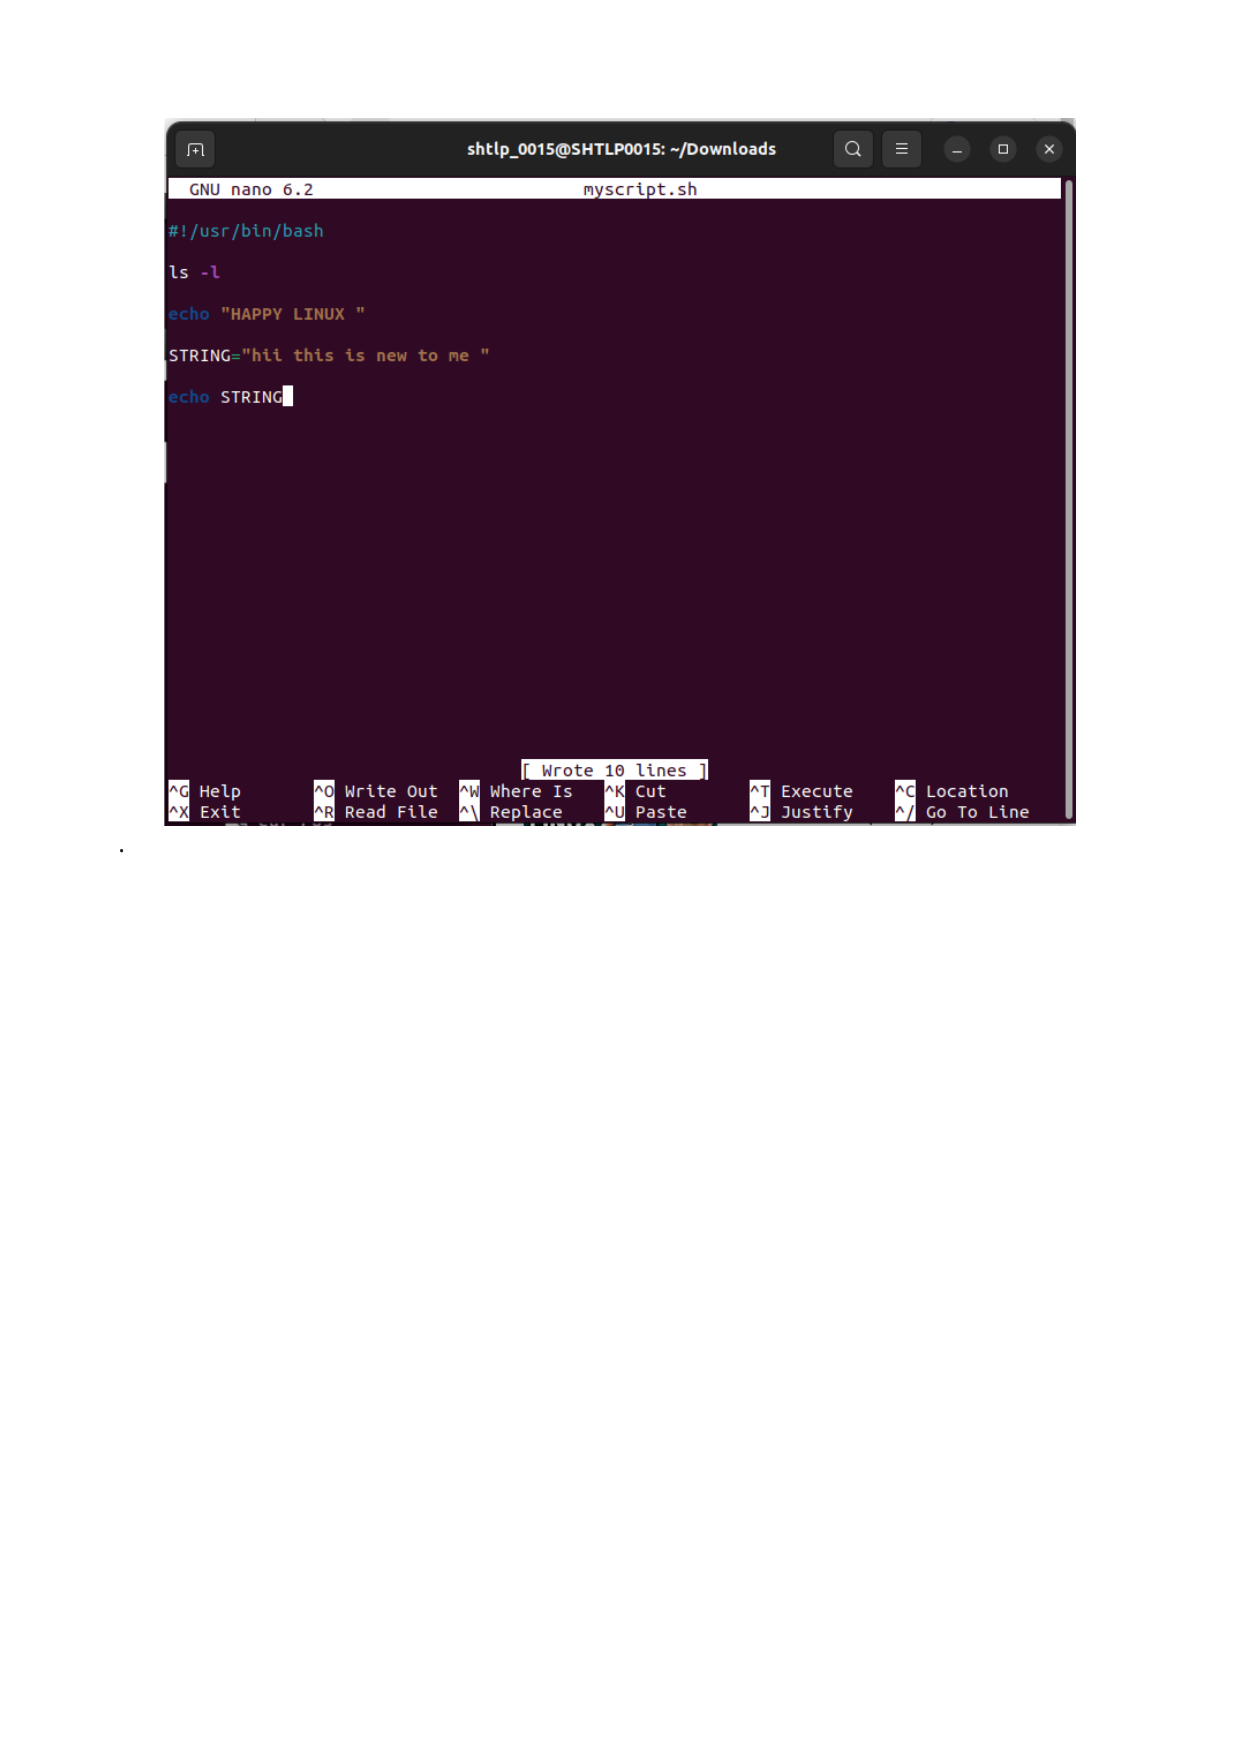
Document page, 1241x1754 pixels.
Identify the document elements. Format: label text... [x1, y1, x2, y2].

picture [164, 118, 1076, 826]
text . [118, 118, 1122, 860]
